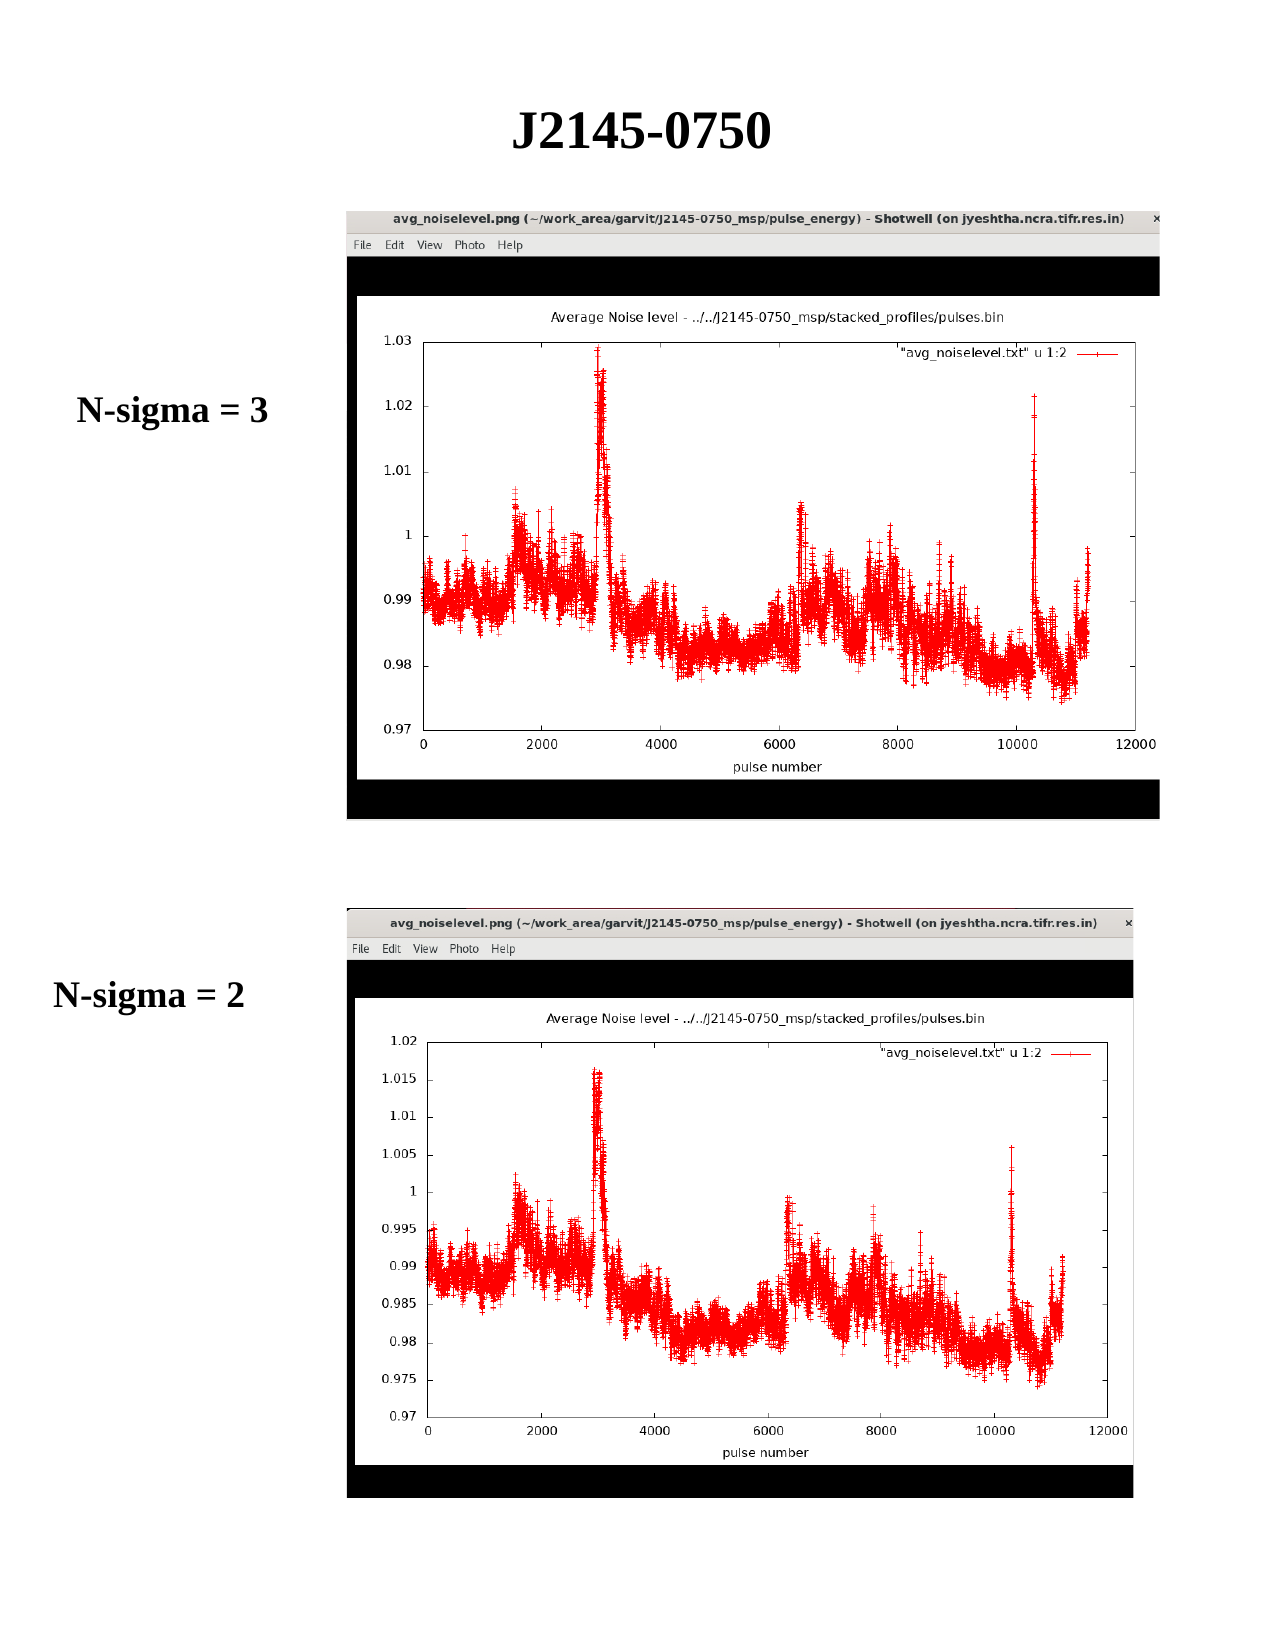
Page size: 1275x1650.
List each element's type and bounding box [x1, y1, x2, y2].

picture [346, 908, 1134, 1498]
picture [346, 211, 1160, 821]
